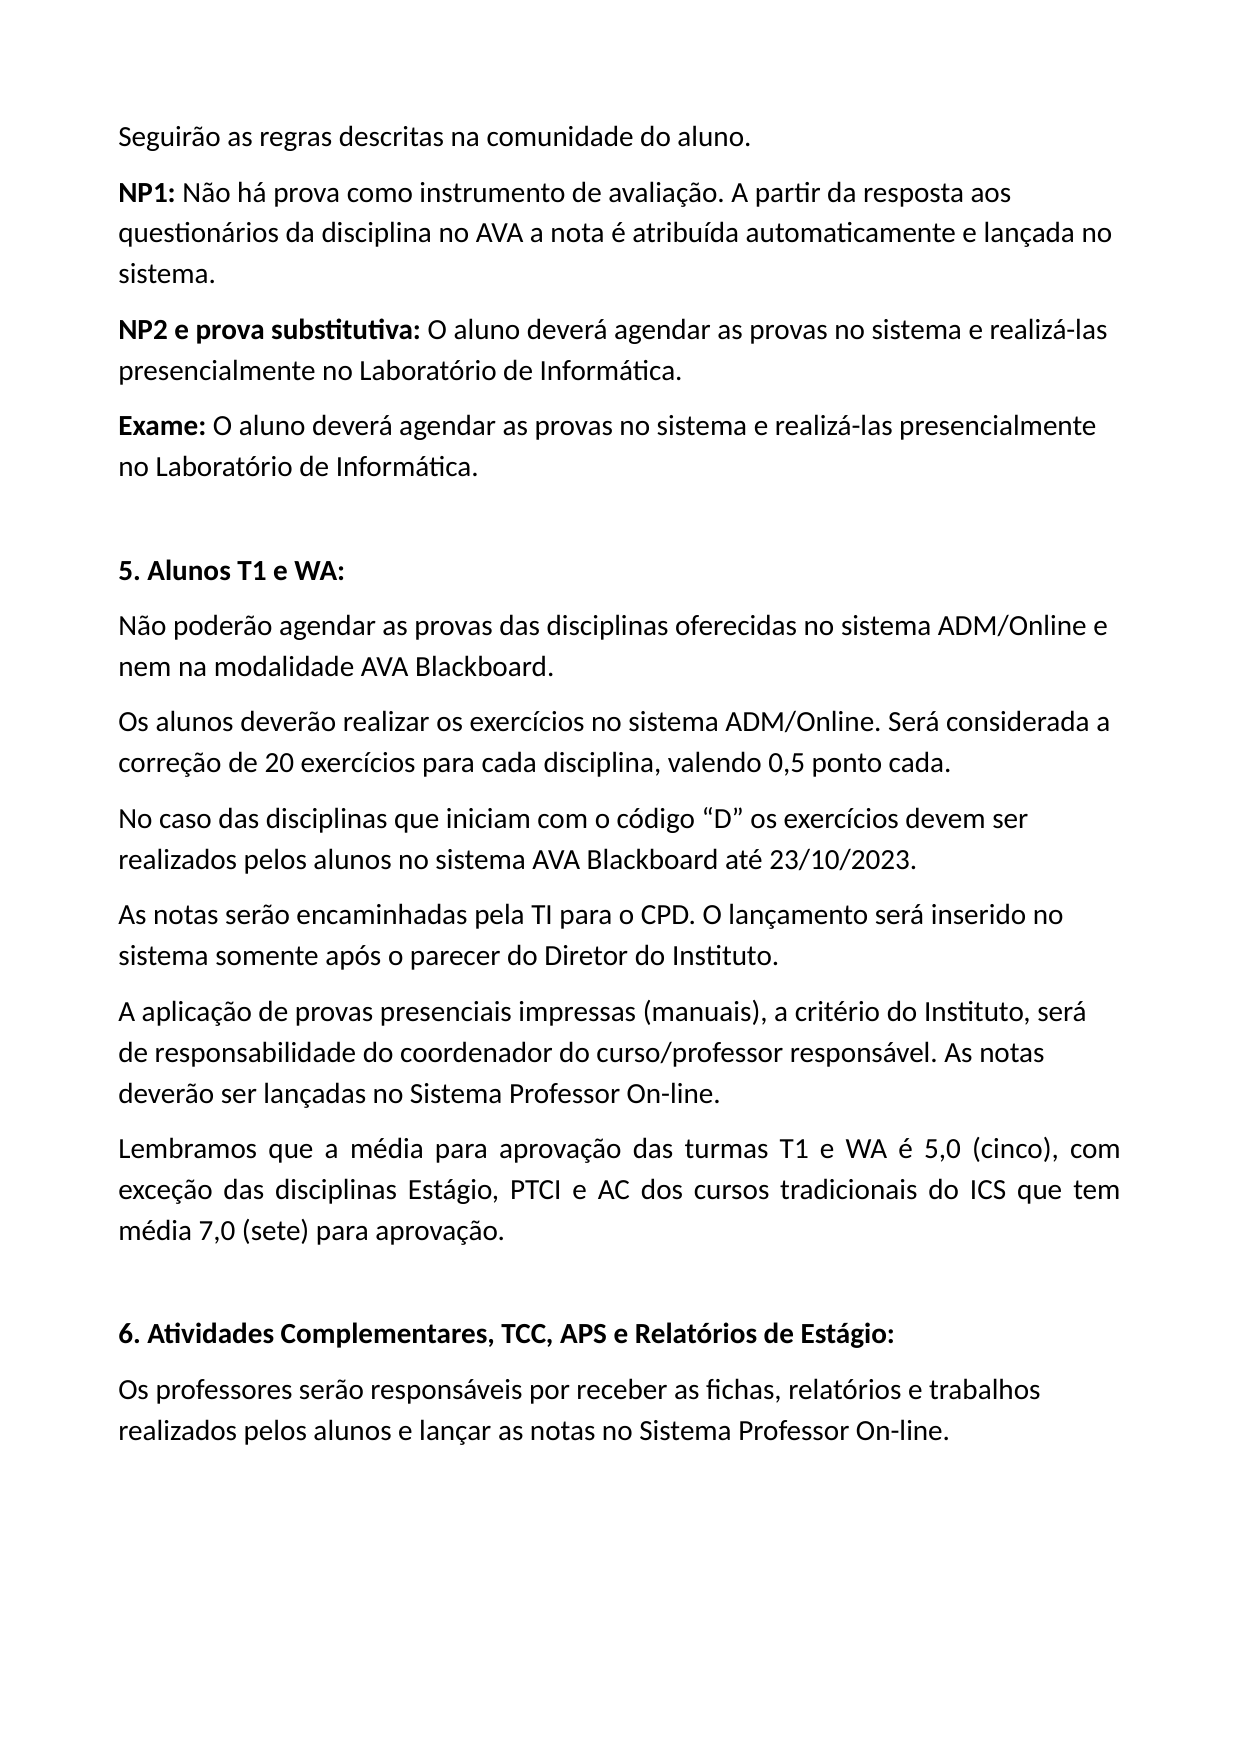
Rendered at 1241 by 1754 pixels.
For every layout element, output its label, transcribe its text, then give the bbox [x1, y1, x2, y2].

text Exame: O aluno deverá agendar as provas no sistema e realizá-las presencialmente no Laboratório de Informática. [118, 407, 1122, 484]
text A aplicação de provas presenciais impressas (manuais), a critério do Instituto, será de responsabilidade do coordenador do curso/professor responsável. As notas deverão ser lançadas no Sistema Professor On-line. [118, 993, 1122, 1110]
text As notas serão encaminhadas pela TI para o CPD. O lançamento será inserido no sistema somente após o parecer do Diretor do Instituto. [118, 896, 1122, 973]
text No caso das disciplinas que iniciam com o código “D” os exercícios devem ser realizados pelos alunos no sistema AVA Blackboard até 23/10/2023. [118, 800, 1122, 877]
text Não poderão agendar as provas das disciplinas oferecidas no sistema ADM/Online e nem na modalidade AVA Blackboard. [118, 607, 1122, 684]
text NP1: Não há prova como instrumento de avaliação. A partir da resposta aos questionários da disciplina no AVA a nota é atribuída automaticamente e lançada no sistema. [118, 174, 1122, 291]
text Seguirão as regras descritas na comunidade do aluno. [118, 118, 1122, 154]
text 5. Alunos T1 e WA: [118, 552, 1122, 587]
text Os professores serão responsáveis por receber as fichas, relatórios e trabalhos realizados pelos alunos e lançar as notas no Sistema Professor On-line. [118, 1371, 1122, 1447]
text Lembramos que a média para aprovação das turmas T1 e WA é 5,0 (cinco), com exceção das disciplinas Estágio, PTCI e AC dos cursos tradicionais do ICS que tem média 7,0 (sete) para aprovação. [118, 1130, 1122, 1248]
text NP2 e prova substitutiva: O aluno deverá agendar as provas no sistema e realizá-las presencialmente no Laboratório de Informática. [118, 311, 1122, 388]
text Os alunos deverão realizar os exercícios no sistema ADM/Online. Será considerada a correção de 20 exercícios para cada disciplina, valendo 0,5 ponto cada. [118, 703, 1122, 780]
text 6. Atividades Complementares, TCC, APS e Relatórios de Estágio: [118, 1315, 1122, 1351]
